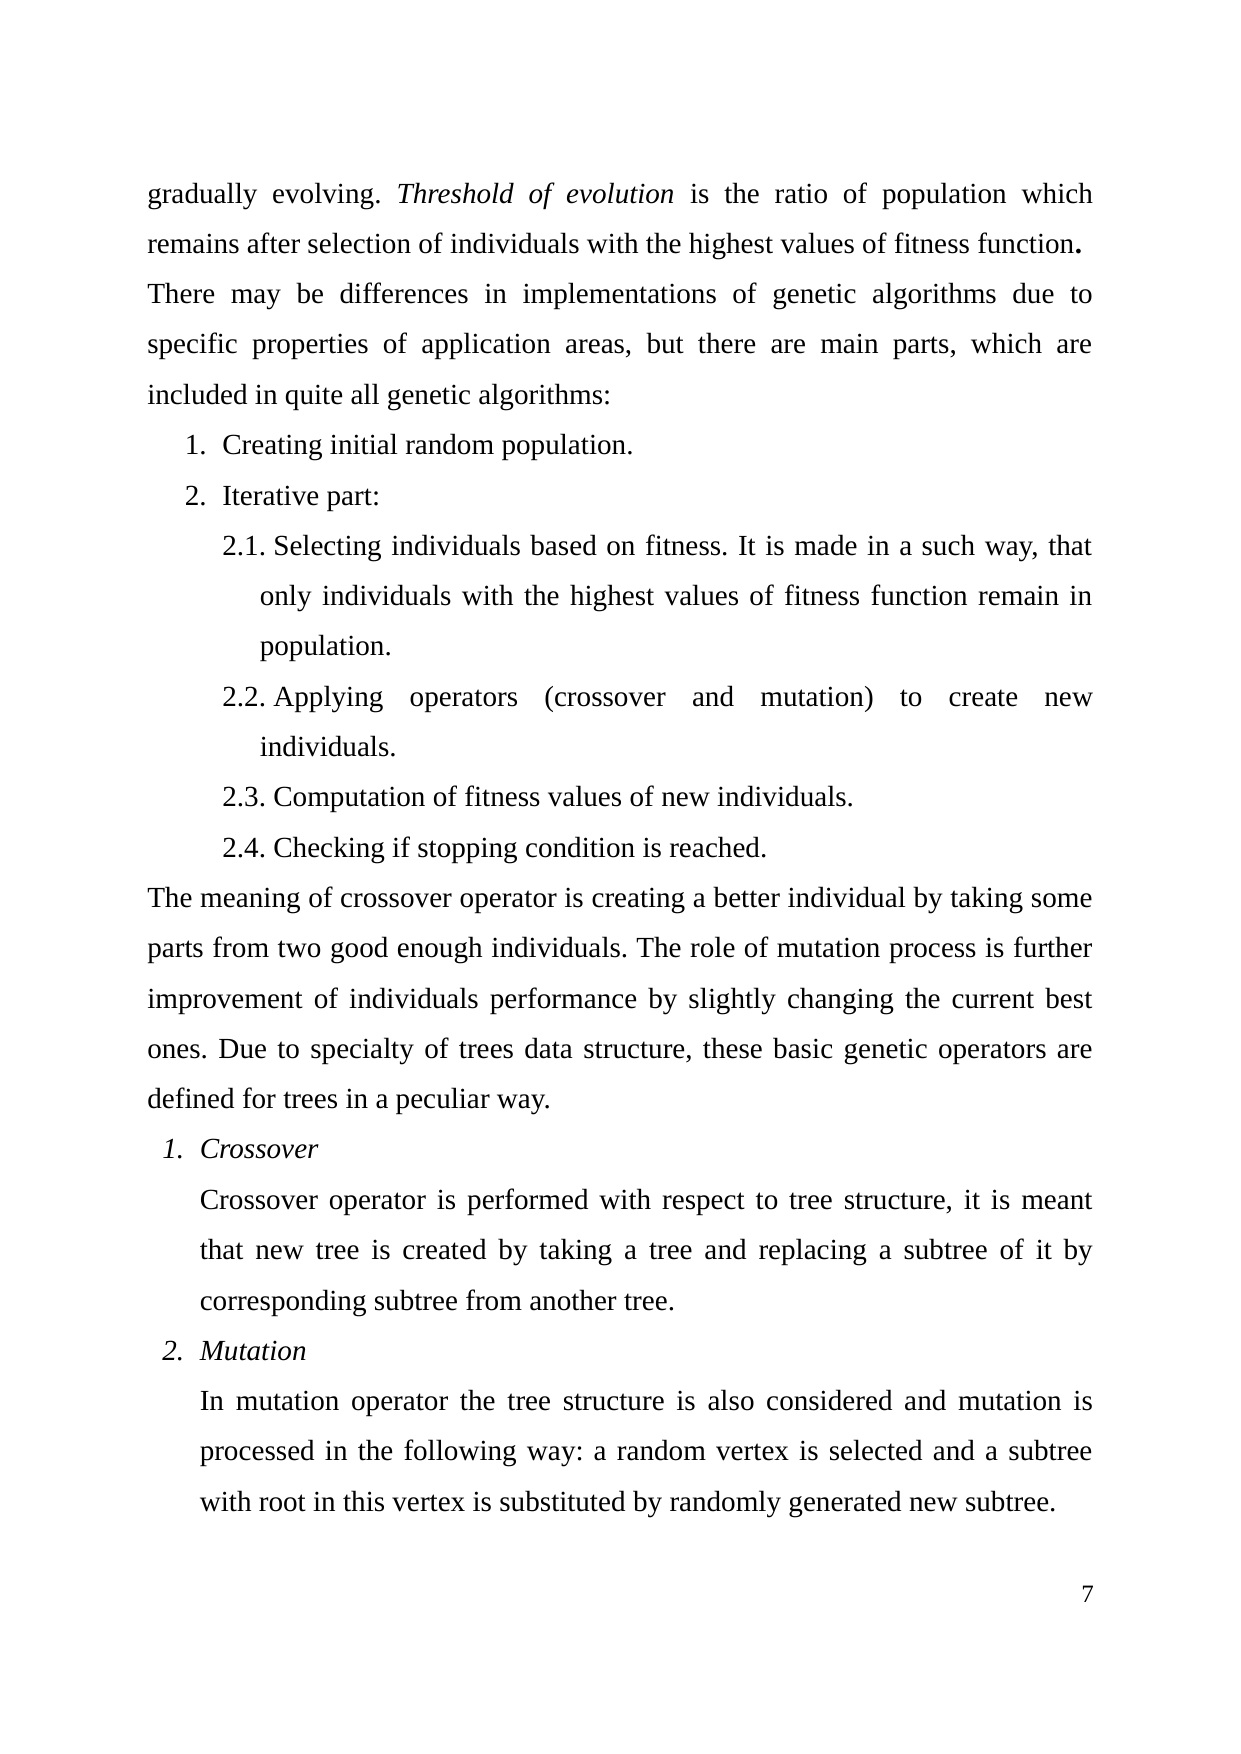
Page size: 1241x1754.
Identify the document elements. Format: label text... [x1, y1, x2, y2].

list The meaning of crossover operator is creating a better individual by taking some parts from two good enough individuals. The role of mutation process is further improvement of individuals performance by slightly changing the current best ones. Due to specialty of trees data structure, these basic genetic operators are defined for trees in a peculiar way. [147, 880, 1093, 1115]
list Crossover operator is performed with respect to tree structure, it is meant that new tree is created by taking a tree and replacing a subtree of it by corresponding subtree from another tree. [162, 1182, 1093, 1316]
list In mutation operator the tree structure is also considered and mutation is processed in the following way: a random vertex is selected and a subtree with root in this vertex is substituted by randomly generated new subtree. [162, 1383, 1093, 1517]
list Iterative part: [184, 478, 1093, 511]
text gradually evolving. Threshold of evolution is the ratio of population which remains after selection of individuals with the highest values of fitness function. [147, 176, 1093, 259]
list Mutation [162, 1333, 1093, 1366]
list Applying operators (crossover and mutation) to create new individuals. [222, 679, 1093, 763]
list Checking if stopping condition is reached. [222, 830, 1093, 863]
list Selecting individuals based on fitness. It is made in a such way, that only individuals with the highest values of fitness function remain in population. [222, 528, 1093, 662]
list Crossover [162, 1132, 1093, 1165]
list Computation of fitness values of new individuals. [222, 779, 1093, 813]
list Creating initial random population. [184, 427, 1093, 461]
text There may be differences in implementations of genetic algorithms due to specific properties of application areas, but there are main parts, which are included in quite all genetic algorithms: [147, 276, 1093, 411]
